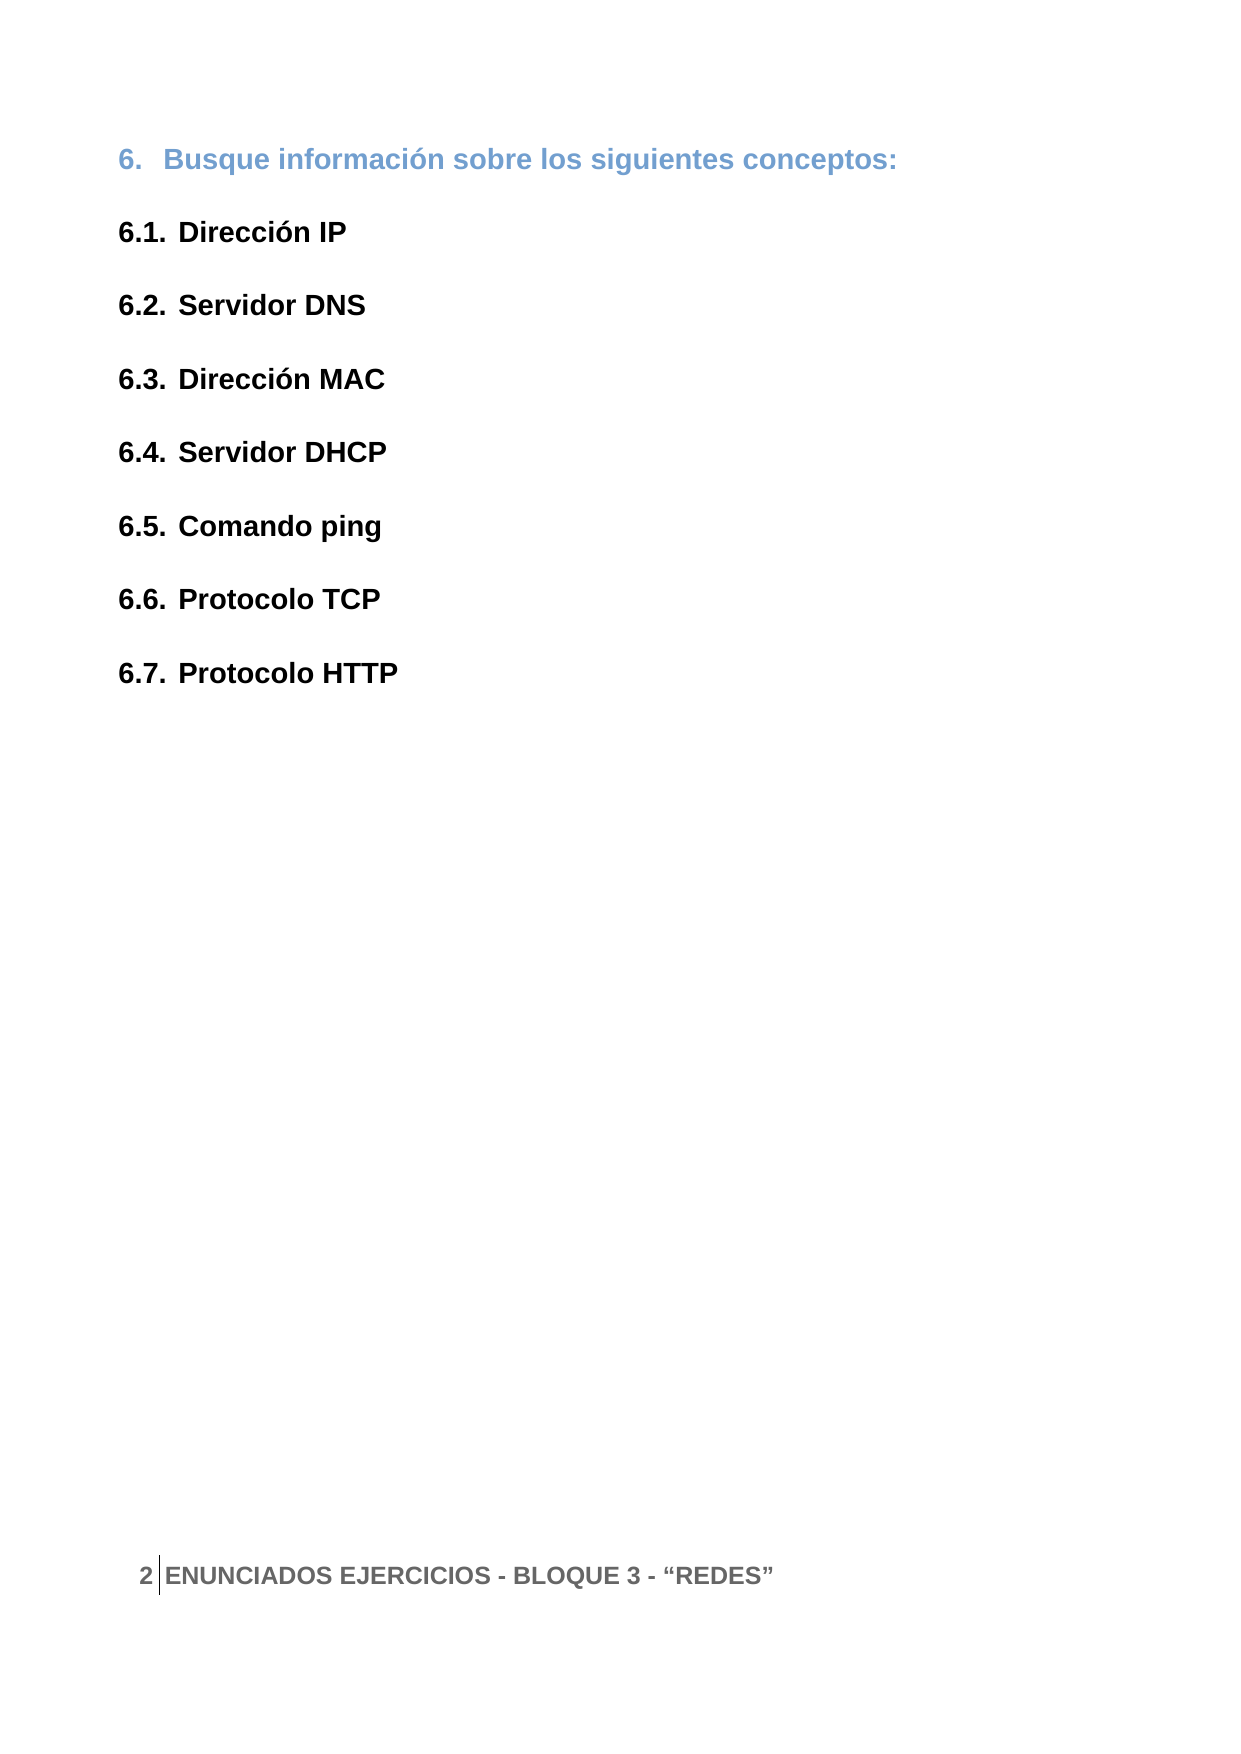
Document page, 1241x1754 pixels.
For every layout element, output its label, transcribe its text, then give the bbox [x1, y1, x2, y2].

subtitle Dirección IP [118, 214, 1122, 248]
subtitle Protocolo TCP [118, 582, 1122, 616]
subtitle Comando ping [118, 509, 1122, 542]
subtitle Busque información sobre los siguientes conceptos: [118, 142, 1122, 175]
subtitle Protocolo HTTP [118, 656, 1122, 689]
subtitle Dirección MAC [118, 362, 1122, 395]
subtitle Servidor DHCP [118, 435, 1122, 469]
subtitle Servidor DNS [118, 288, 1122, 322]
